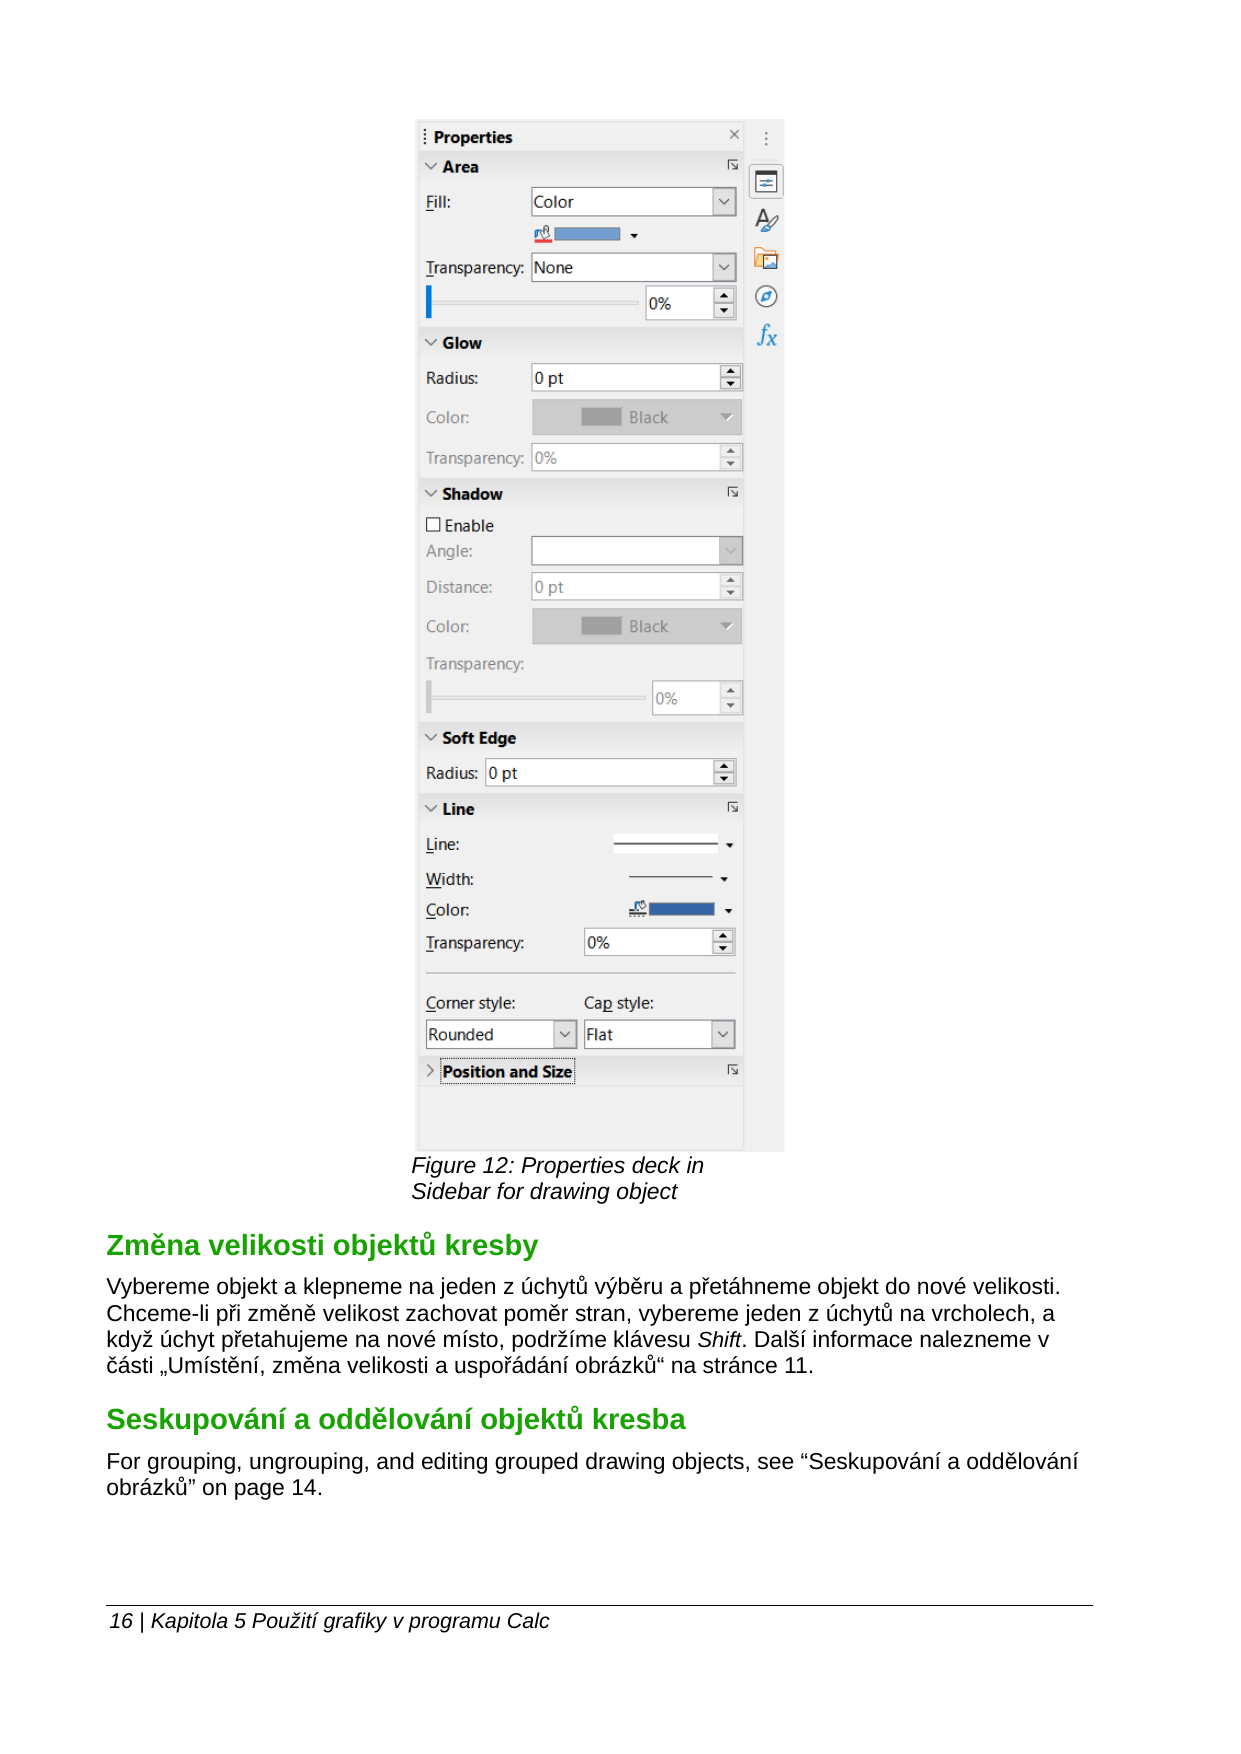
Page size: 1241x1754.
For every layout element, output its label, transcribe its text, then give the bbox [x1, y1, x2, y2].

subtitle Změna velikosti objektů kresby [106, 1228, 1093, 1261]
picture [414, 118, 785, 1152]
text For grouping, ungrouping, and editing grouped drawing objects, see “Grouping and ungrouping images” on page 13. [106, 1448, 1093, 1500]
text Figure 12: Properties deck in Sidebar for drawing object [411, 118, 788, 1204]
text Vybereme objekt a klepneme na jeden z úchytů výběru a přetáhneme objekt do nové velikosti. Chceme-li při změně velikost zachovat poměr stran, vybereme jeden z úchytů na vrcholech, a když úchyt přetahujeme na nové místo, podržíme klávesu Shift. Další informace nalezneme v části „Umístění, změna velikosti a uspořádání obrázků“ na stránce 10. [106, 1273, 1093, 1379]
subtitle Seskupování a oddělování objektů kresba [106, 1402, 1093, 1436]
